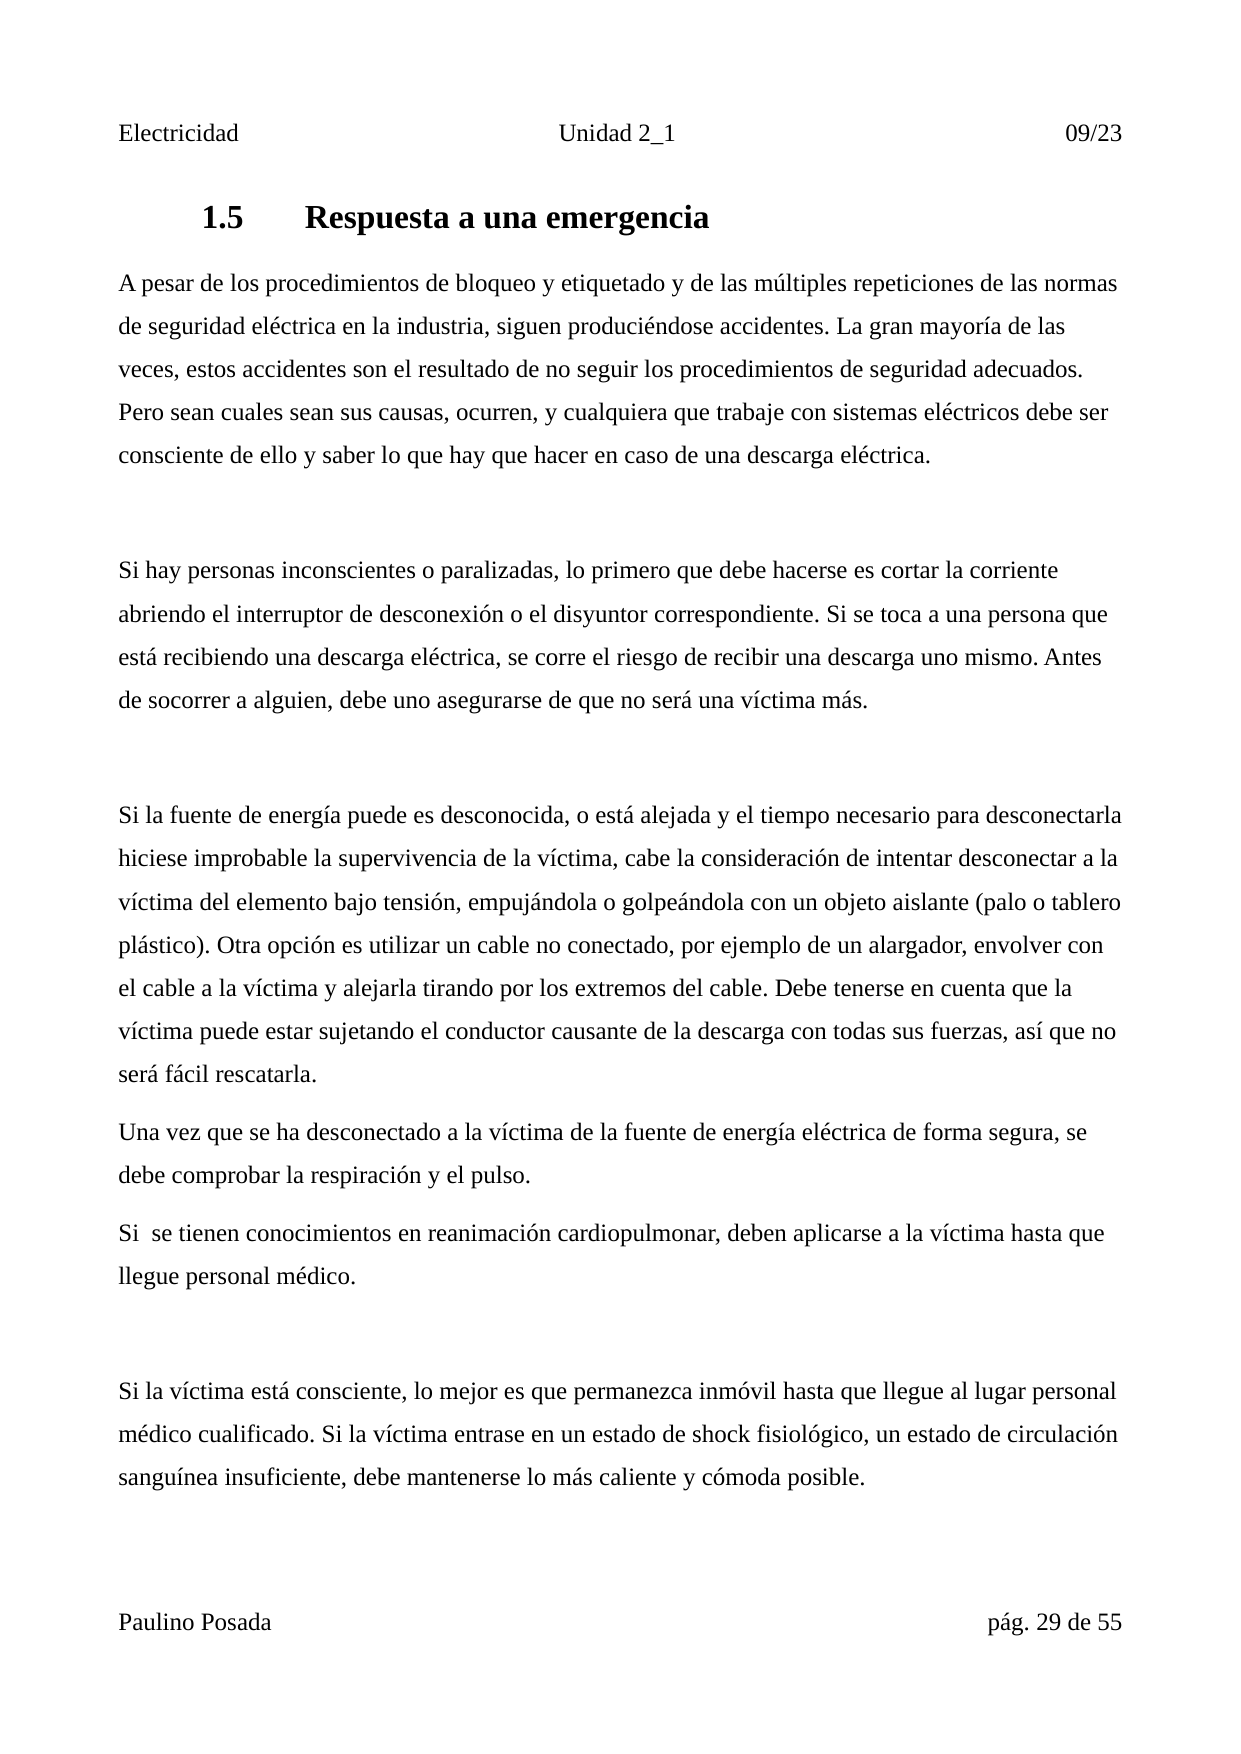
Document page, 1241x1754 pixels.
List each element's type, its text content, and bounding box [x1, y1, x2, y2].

text A pesar de los procedimientos de bloqueo y etiquetado y de las múltiples repeticiones de las normas de seguridad eléctrica en la industria, siguen produciéndose accidentes. La gran mayoría de las veces, estos accidentes son el resultado de no seguir los procedimientos de seguridad adecuados. Pero sean cuales sean sus causas, ocurren, y cualquiera que trabaje con sistemas eléctricos debe ser consciente de ello y saber lo que hay que hacer en caso de una descarga eléctrica. [118, 268, 1122, 469]
text Si la fuente de energía puede es desconocida, o está alejada y el tiempo necesario para desconectarla hiciese improbable la supervivencia de la víctima, cabe la consideración de intentar desconectar a la víctima del elemento bajo tensión, empujándola o golpeándola con un objeto aislante (palo o tablero plástico). Otra opción es utilizar un cable no conectado, por ejemplo de un alargador, envolver con el cable a la víctima y alejarla tirando por los extremos del cable. Debe tenerse en cuenta que la víctima puede estar sujetando el conductor causante de la descarga con todas sus fuerzas, así que no será fácil rescatarla. [118, 800, 1122, 1088]
subtitle Respuesta a una emergencia [193, 197, 1122, 236]
text Si se tienen conocimientos en reanimación cardiopulmonar, deben aplicarse a la víctima hasta que llegue personal médico. [118, 1218, 1122, 1289]
text Si hay personas inconscientes o paralizadas, lo primero que debe hacerse es cortar la corriente abriendo el interruptor de desconexión o el disyuntor correspondiente. Si se toca a una persona que está recibiendo una descarga eléctrica, se corre el riesgo de recibir una descarga uno mismo. Antes de socorrer a alguien, debe uno asegurarse de que no será una víctima más. [118, 556, 1122, 714]
text Si la víctima está consciente, lo mejor es que permanezca inmóvil hasta que llegue al lugar personal médico cualificado. Si la víctima entrase en un estado de shock fisiológico, un estado de circulación sanguínea insuficiente, debe mantenerse lo más caliente y cómoda posible. [118, 1376, 1122, 1491]
text Una vez que se ha desconectado a la víctima de la fuente de energía eléctrica de forma segura, se debe comprobar la respiración y el pulso. [118, 1117, 1122, 1189]
